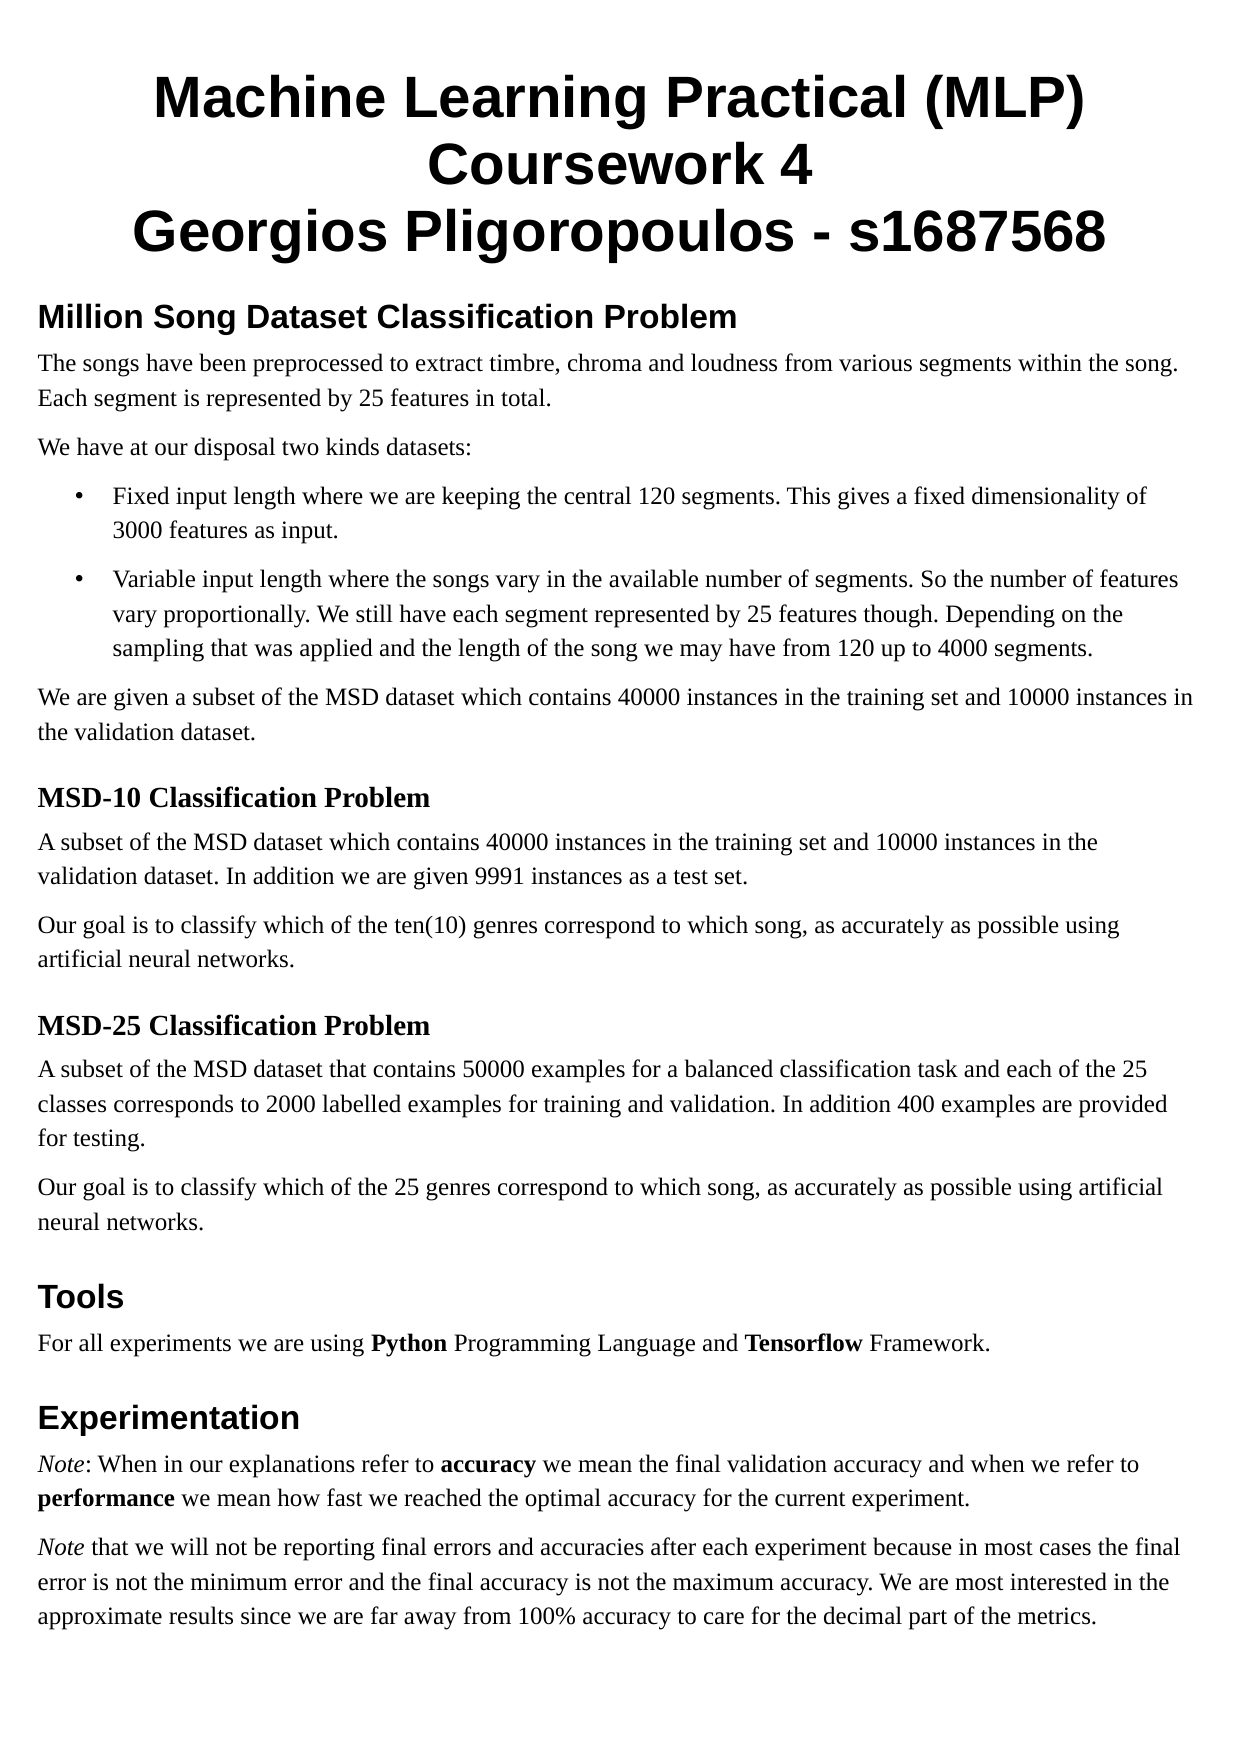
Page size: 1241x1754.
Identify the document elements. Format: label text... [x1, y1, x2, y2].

text A subset of the MSD dataset which contains 40000 instances in the training set and 10000 instances in the validation dataset. In addition we are given 9991 instances as a test set. [37, 827, 1203, 890]
list Fixed input length where we are keeping the central 120 segments. This gives a fixed dimensionality of 3000 features as input. [75, 481, 1203, 544]
text A subset of the MSD dataset that contains 50000 examples for a balanced classification task and each of the 25 classes corresponds to 2000 labelled examples for training and validation. In addition 400 examples are provided for testing. [37, 1054, 1203, 1152]
subtitle MSD-25 Classification Problem [37, 1008, 1203, 1042]
subtitle Experimentation [37, 1398, 1203, 1436]
subtitle Million Song Dataset Classification Problem [37, 297, 1203, 336]
text For all experiments we are using Python Programming Language and Tensorflow Framework. [37, 1328, 1203, 1357]
subtitle Tools [37, 1277, 1203, 1315]
subtitle MSD-10 Classification Problem [37, 781, 1203, 814]
text Our goal is to classify which of the ten(10) genres correspond to which song, as accurately as possible using artificial neural networks. [37, 910, 1203, 973]
text Note that we will not be reporting final errors and accuracies after each experiment because in most cases the final error is not the minimum error and the final accuracy is not the maximum accuracy. We are most interested in the approximate results since we are far away from 100% accuracy to care for the decimal part of the metrics. [37, 1532, 1203, 1630]
list Variable input length where the songs vary in the available number of segments. So the number of features vary proportionally. We still have each segment represented by 25 features though. Depending on the sampling that was applied and the length of the song we may have from 120 up to 4000 segments. [75, 564, 1203, 662]
title Machine Learning Practical (MLP) Coursework 4 Georgios Pligoropoulos - s1687568 [37, 62, 1203, 264]
text Our goal is to classify which of the 25 genres correspond to which song, as accurately as possible using artificial neural networks. [37, 1172, 1203, 1236]
text We have at our disposal two kinds datasets: [37, 432, 1203, 461]
text Note: When in our explanations refer to accuracy we mean the final validation accuracy and when we refer to performance we mean how fast we reached the optimal accuracy for the current experiment. [37, 1449, 1203, 1512]
text The songs have been preprocessed to extract timbre, chroma and loudness from various segments within the song. Each segment is represented by 25 features in total. [37, 348, 1203, 411]
text We are given a subset of the MSD dataset which contains 40000 instances in the training set and 10000 instances in the validation dataset. [37, 682, 1203, 746]
